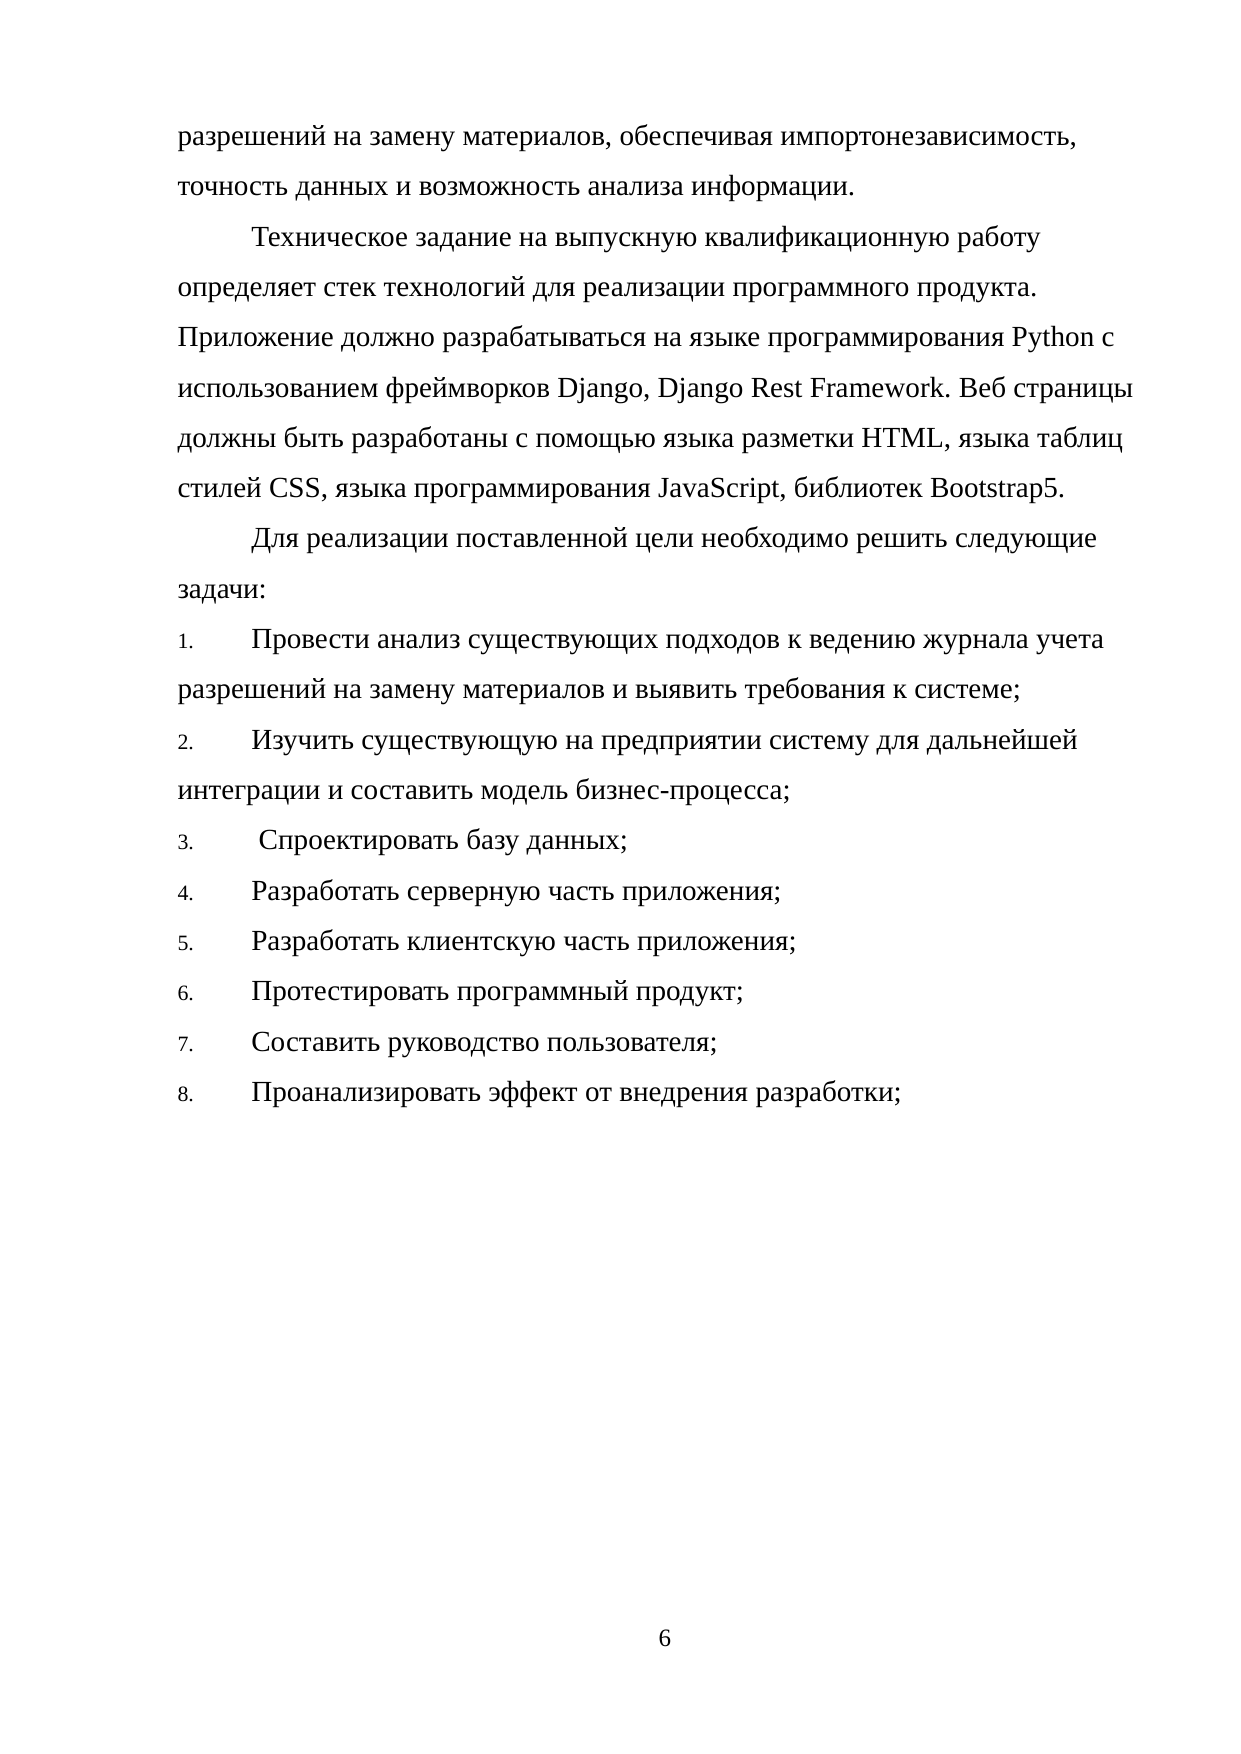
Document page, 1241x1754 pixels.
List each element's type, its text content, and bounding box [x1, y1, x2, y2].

list Протестировать программный продукт; [177, 973, 1152, 1007]
list Разработать серверную часть приложения; [177, 873, 1152, 906]
list Проанализировать эффект от внедрения разработки; [177, 1074, 1152, 1108]
list Спроектировать базу данных; [177, 822, 1152, 856]
list Провести анализ существующих подходов к ведению журнала учета разрешений на замену материалов и выявить требования к системе; [177, 621, 1152, 705]
text Техническое задание на выпускную квалификационную работу определяет стек технологий для реализации программного продукта. Приложение должно разрабатываться на языке программирования Python с использованием фреймворков Django, Django Rest Framework. Веб страницы должны быть разработаны с помощью языка разметки HTML, языка таблиц стилей CSS, языка программирования JavaScript, библиотек Bootstrap5. [177, 219, 1152, 504]
text Для реализации поставленной цели необходимо решить следующие задачи: [177, 521, 1152, 604]
list Изучить существующую на предприятии систему для дальнейшей интеграции и составить модель бизнес-процесса; [177, 722, 1152, 806]
text разрешений на замену материалов, обеспечивая импортонезависимость, точность данных и возможность анализа информации. [177, 118, 1152, 202]
list Составить руководство пользователя; [177, 1024, 1152, 1057]
list Разработать клиентскую часть приложения; [177, 923, 1152, 957]
